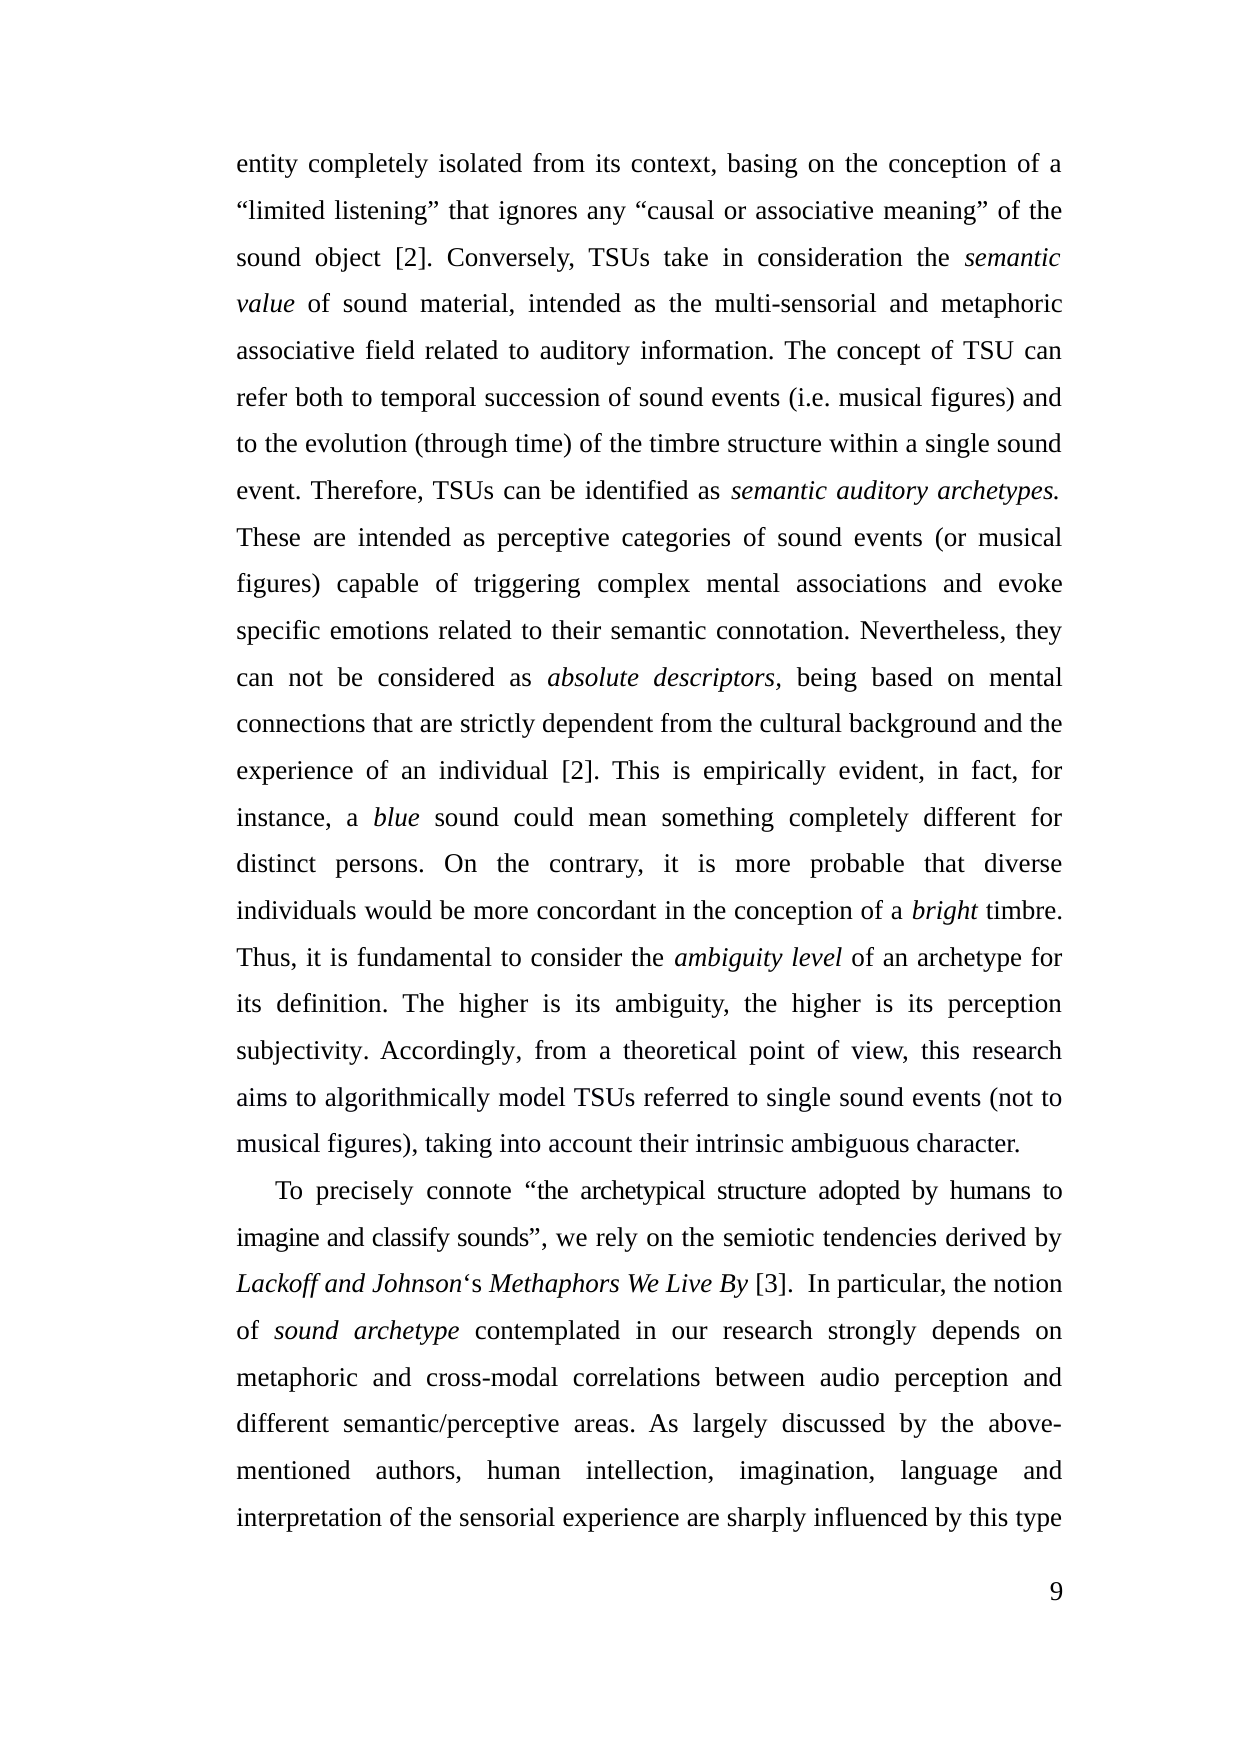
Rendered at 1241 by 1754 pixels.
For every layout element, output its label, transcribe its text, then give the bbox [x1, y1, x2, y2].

text To precisely connote “the archetypical structure adopted by humans to imagine and classify sounds”, we rely on the semiotic tendencies derived by Lackoff and Johnson‘s Methaphors We Live By [3]. In particular, the notion of sound archetype contemplated in our research strongly depends on metaphoric and cross-modal correlations between audio perception and different semantic/perceptive areas. As largely discussed by the above-mentioned authors, human intellection, imagination, language and interpretation of the sensorial experience are sharply influenced by this type [236, 1174, 1063, 1532]
text entity completely isolated from its context, basing on the conception of a “limited listening” that ignores any “causal or associative meaning” of the sound object [2]. Conversely, TSUs take in consideration the semantic value of sound material, intended as the multi-sensorial and metaphoric associative field related to auditory information. The concept of TSU can refer both to temporal succession of sound events (i.e. musical figures) and to the evolution (through time) of the timbre structure within a single sound event. Therefore, TSUs can be identified as semantic auditory archetypes. These are intended as perceptive categories of sound events (or musical figures) capable of triggering complex mental associations and evoke specific emotions related to their semantic connotation. Nevertheless, they can not be considered as absolute descriptors, being based on mental connections that are strictly dependent from the cultural background and the experience of an individual [2]. This is empirically evident, in fact, for instance, a blue sound could mean something completely different for distinct persons. On the contrary, it is more probable that diverse individuals would be more concordant in the conception of a bright timbre. Thus, it is fundamental to consider the ambiguity level of an archetype for its definition. The higher is its ambiguity, the higher is its perception subjectivity. Accordingly, from a theoretical point of view, this research aims to algorithmically model TSUs referred to single sound events (not to musical figures), taking into account their intrinsic ambiguous character. [236, 148, 1063, 1159]
